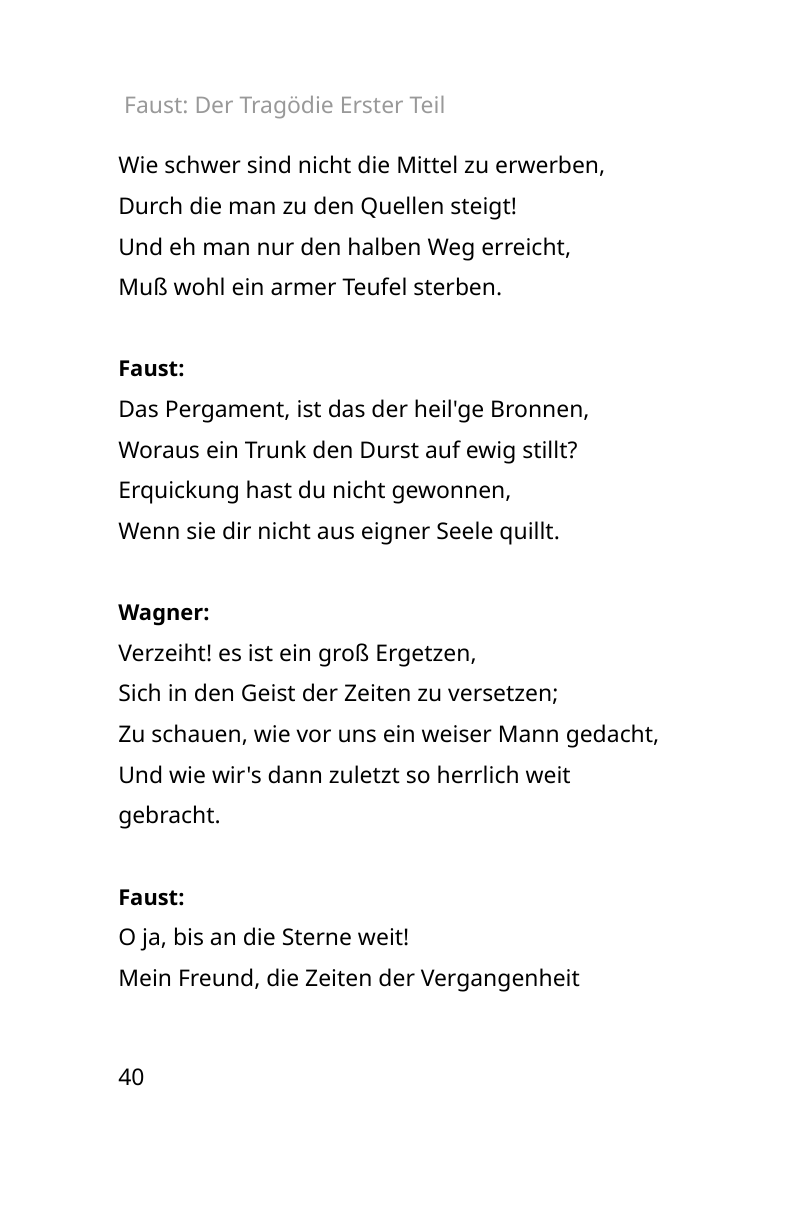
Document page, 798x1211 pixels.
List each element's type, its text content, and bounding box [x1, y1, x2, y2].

text Wagner: Verzeiht! es ist ein groß Ergetzen, Sich in den Geist der Zeiten zu versetzen; Zu schauen, wie vor uns ein weiser Mann gedacht, Und wie wir's dann zuletzt so herrlich weit gebracht. [118, 573, 679, 831]
text Wie schwer sind nicht die Mittel zu erwerben, Durch die man zu den Quellen steigt! Und eh man nur den halben Weg erreicht, Muß wohl ein armer Teufel sterben. [118, 149, 679, 302]
text Faust: Das Pergament, ist das der heil'ge Bronnen, Woraus ein Trunk den Durst auf ewig stillt? Erquickung hast du nicht gewonnen, Wenn sie dir nicht aus eigner Seele quillt. [118, 329, 679, 546]
text Faust: O ja, bis an die Sterne weit! Mein Freund, die Zeiten der Vergangenheit [118, 858, 679, 993]
